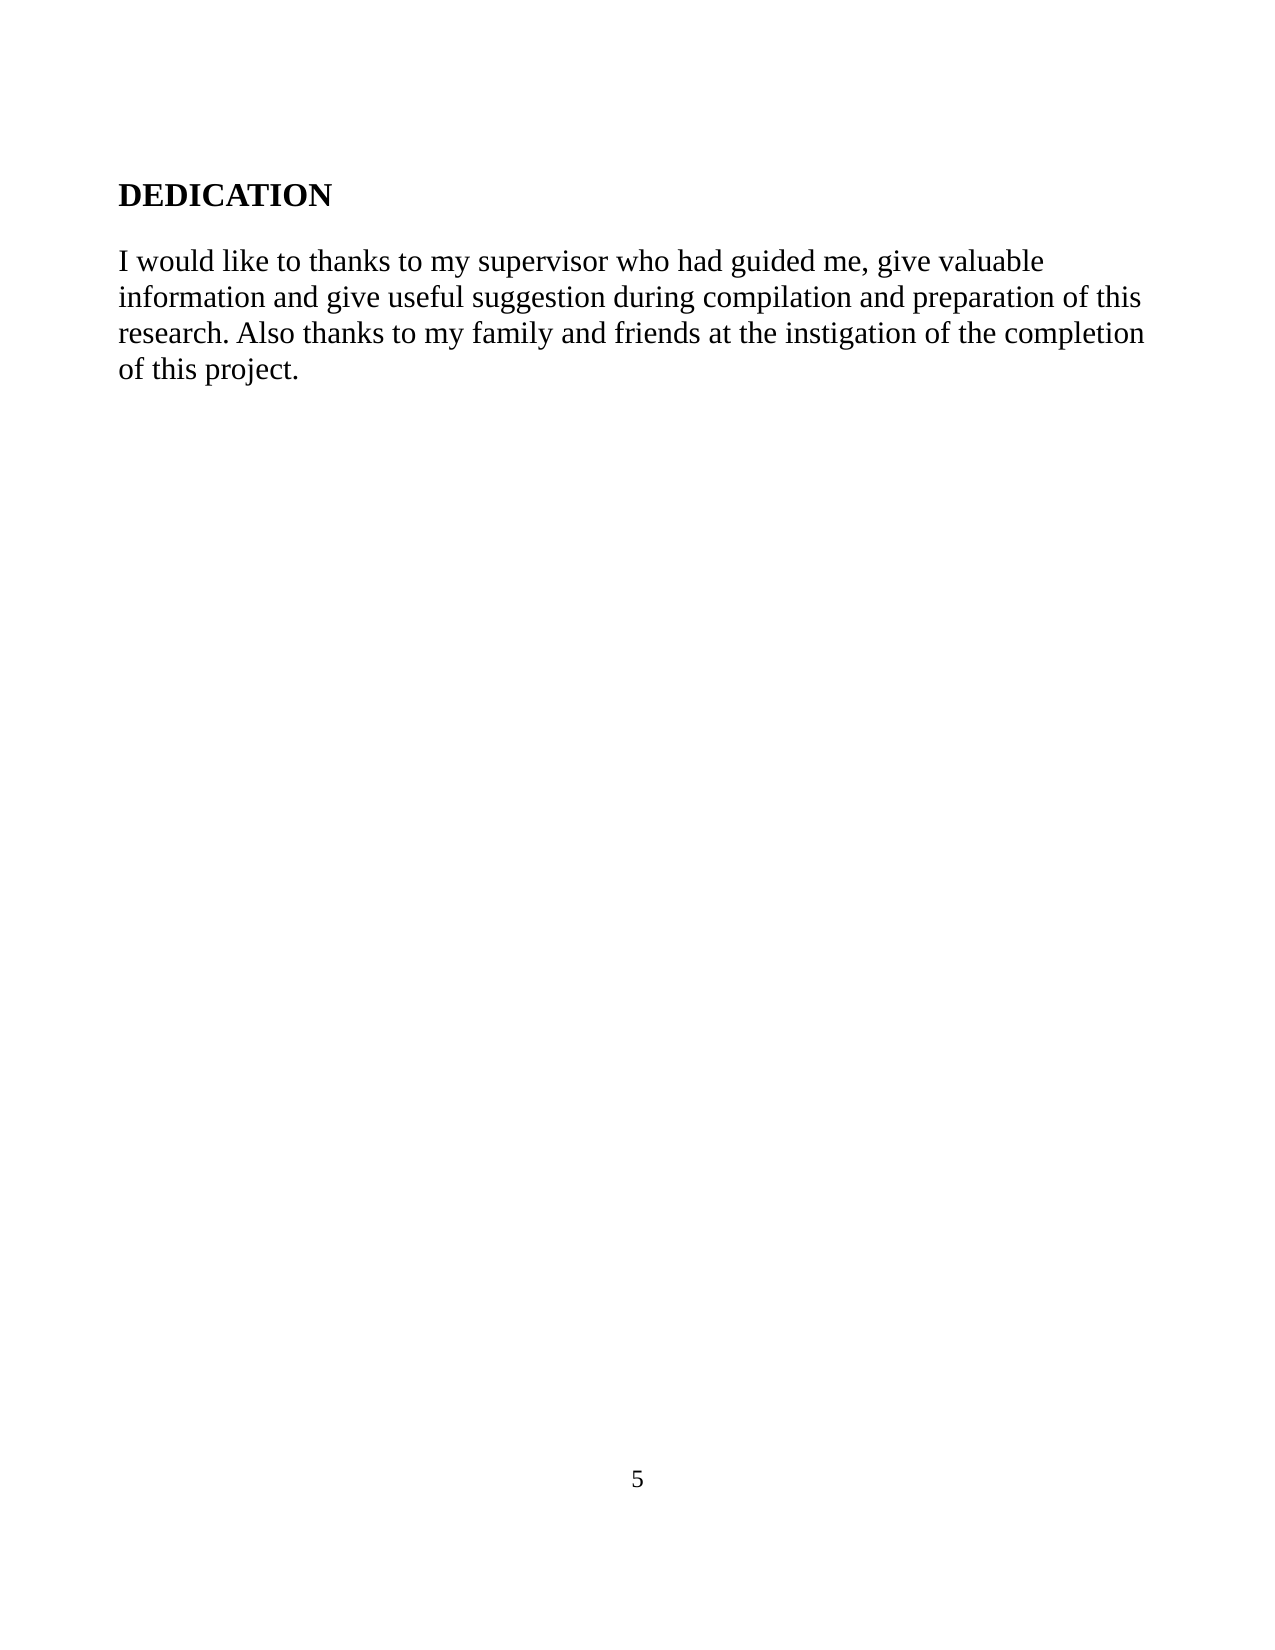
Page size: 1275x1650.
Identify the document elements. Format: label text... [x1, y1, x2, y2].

text DEDICATION [118, 176, 1157, 214]
text 5 [118, 1464, 1157, 1493]
text I would like to thanks to my supervisor who had guided me, give valuable information and give useful suggestion during compilation and preparation of this research. Also thanks to my family and friends at the instigation of the completion of this project. [118, 243, 1157, 386]
